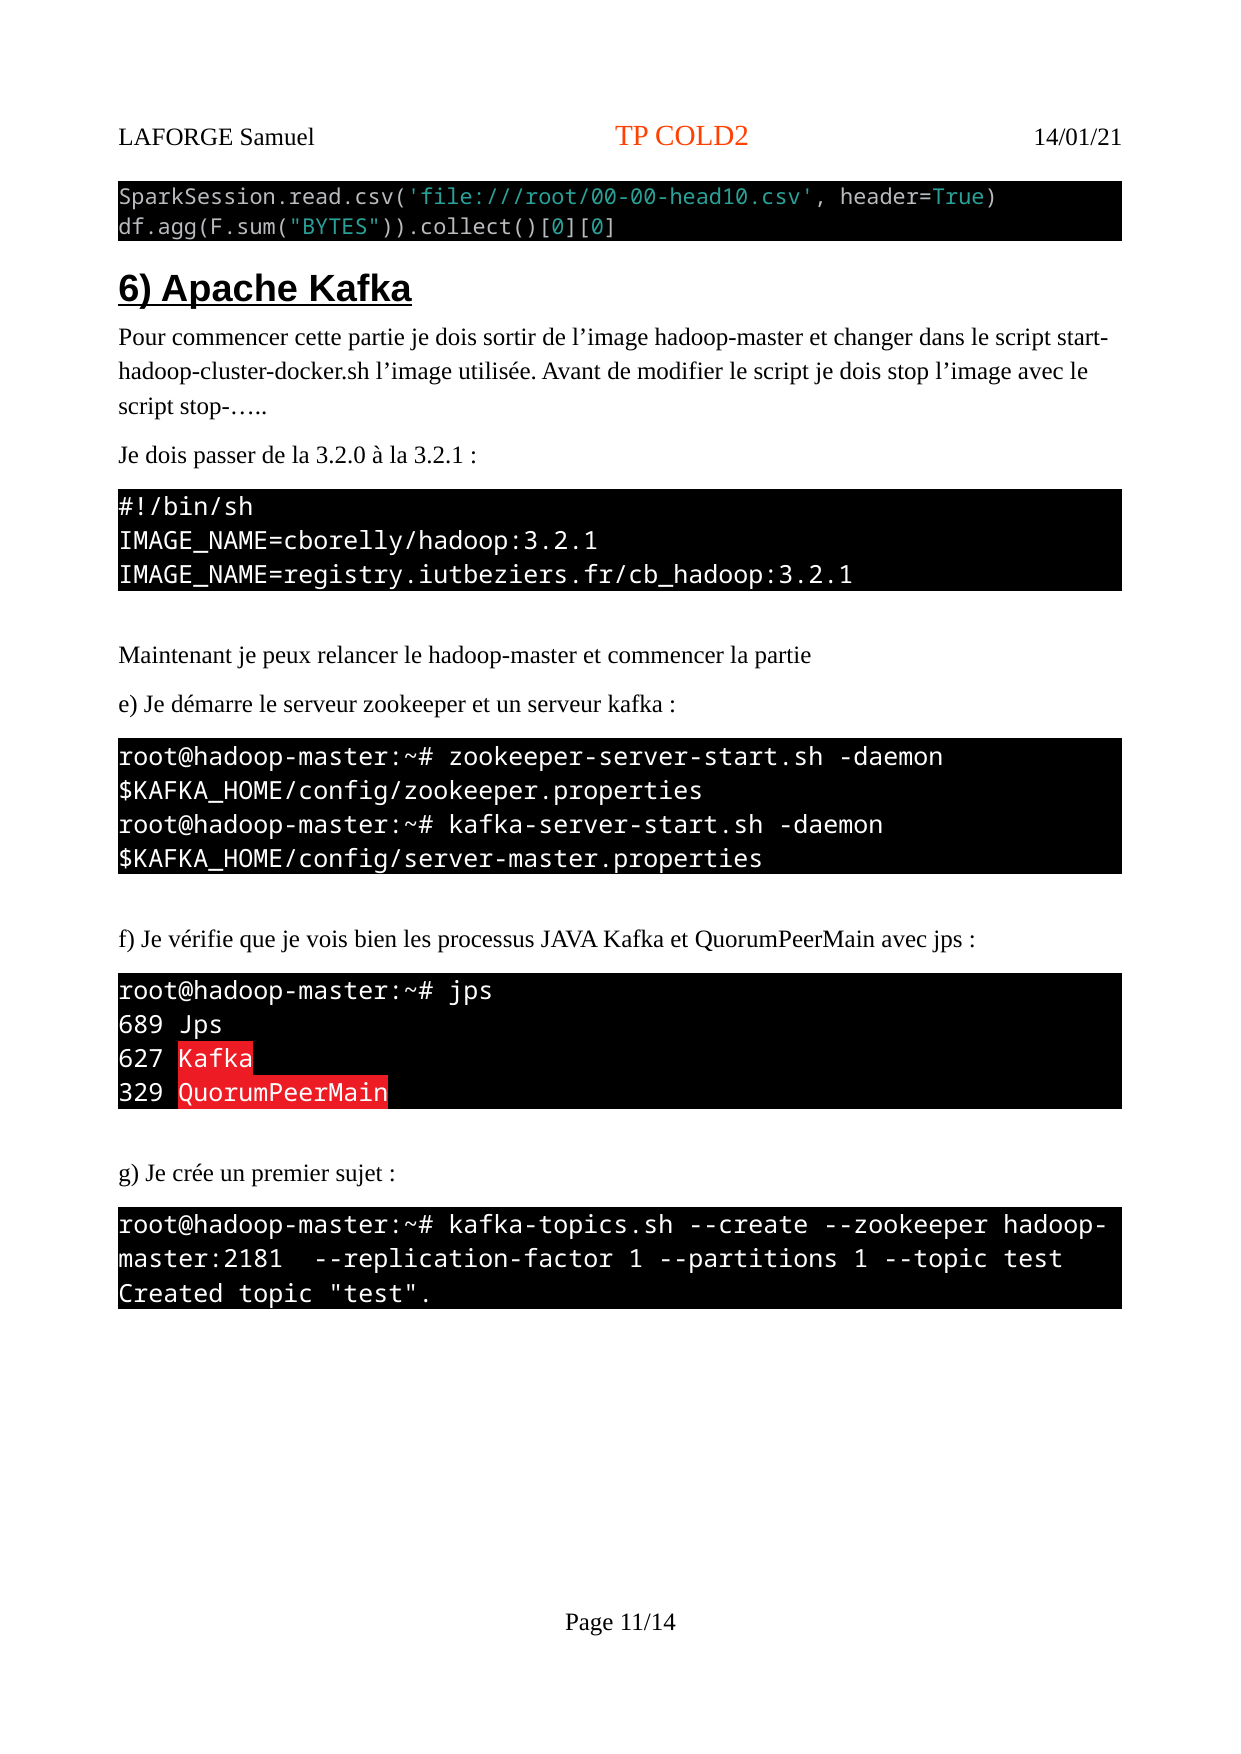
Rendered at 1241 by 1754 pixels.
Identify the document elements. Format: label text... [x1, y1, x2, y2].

text Maintenant je peux relancer le hadoop-master et commencer la partie [118, 640, 1122, 669]
text root@hadoop-master:~# jps [118, 973, 1122, 1007]
text root@hadoop-master:~# zookeeper-server-start.sh -daemon $KAFKA_HOME/config/zookeeper.properties [118, 738, 1122, 806]
text 627 Kafka [118, 1041, 1122, 1075]
text #!/bin/sh [118, 489, 1122, 523]
text 689 Jps [118, 1007, 1122, 1041]
text Created topic "test". [118, 1275, 1122, 1309]
text g) Je crée un premier sujet : [118, 1158, 1122, 1187]
text Pour commencer cette partie je dois sortir de l’image hadoop-master et changer dans le script start-hadoop-cluster-docker.sh l’image utilisée. Avant de modifier le script je dois stop l’image avec le script stop-….. [118, 322, 1122, 419]
text root@hadoop-master:~# kafka-server-start.sh -daemon $KAFKA_HOME/config/server-master.properties [118, 806, 1122, 874]
text IMAGE_NAME=registry.iutbeziers.fr/cb_hadoop:3.2.1 [118, 557, 1122, 591]
text 329 QuorumPeerMain [118, 1075, 1122, 1109]
text IMAGE_NAME=cborelly/hadoop:3.2.1 [118, 523, 1122, 557]
text f) Je vérifie que je vois bien les processus JAVA Kafka et QuorumPeerMain avec jps : [118, 924, 1122, 952]
text SparkSession.read.csv('file:///root/00-00-head10.csv', header=True) df.agg(F.sum("BYTES")).collect()[0][0] [118, 181, 1122, 241]
subtitle 6) Apache Kafka [118, 266, 1122, 309]
text Je dois passer de la 3.2.0 à la 3.2.1 : [118, 440, 1122, 469]
text e) Je démarre le serveur zookeeper et un serveur kafka : [118, 689, 1122, 718]
text root@hadoop-master:~# kafka-topics.sh --create --zookeeper hadoop-master:2181 --replication-factor 1 --partitions 1 --topic test [118, 1207, 1122, 1275]
